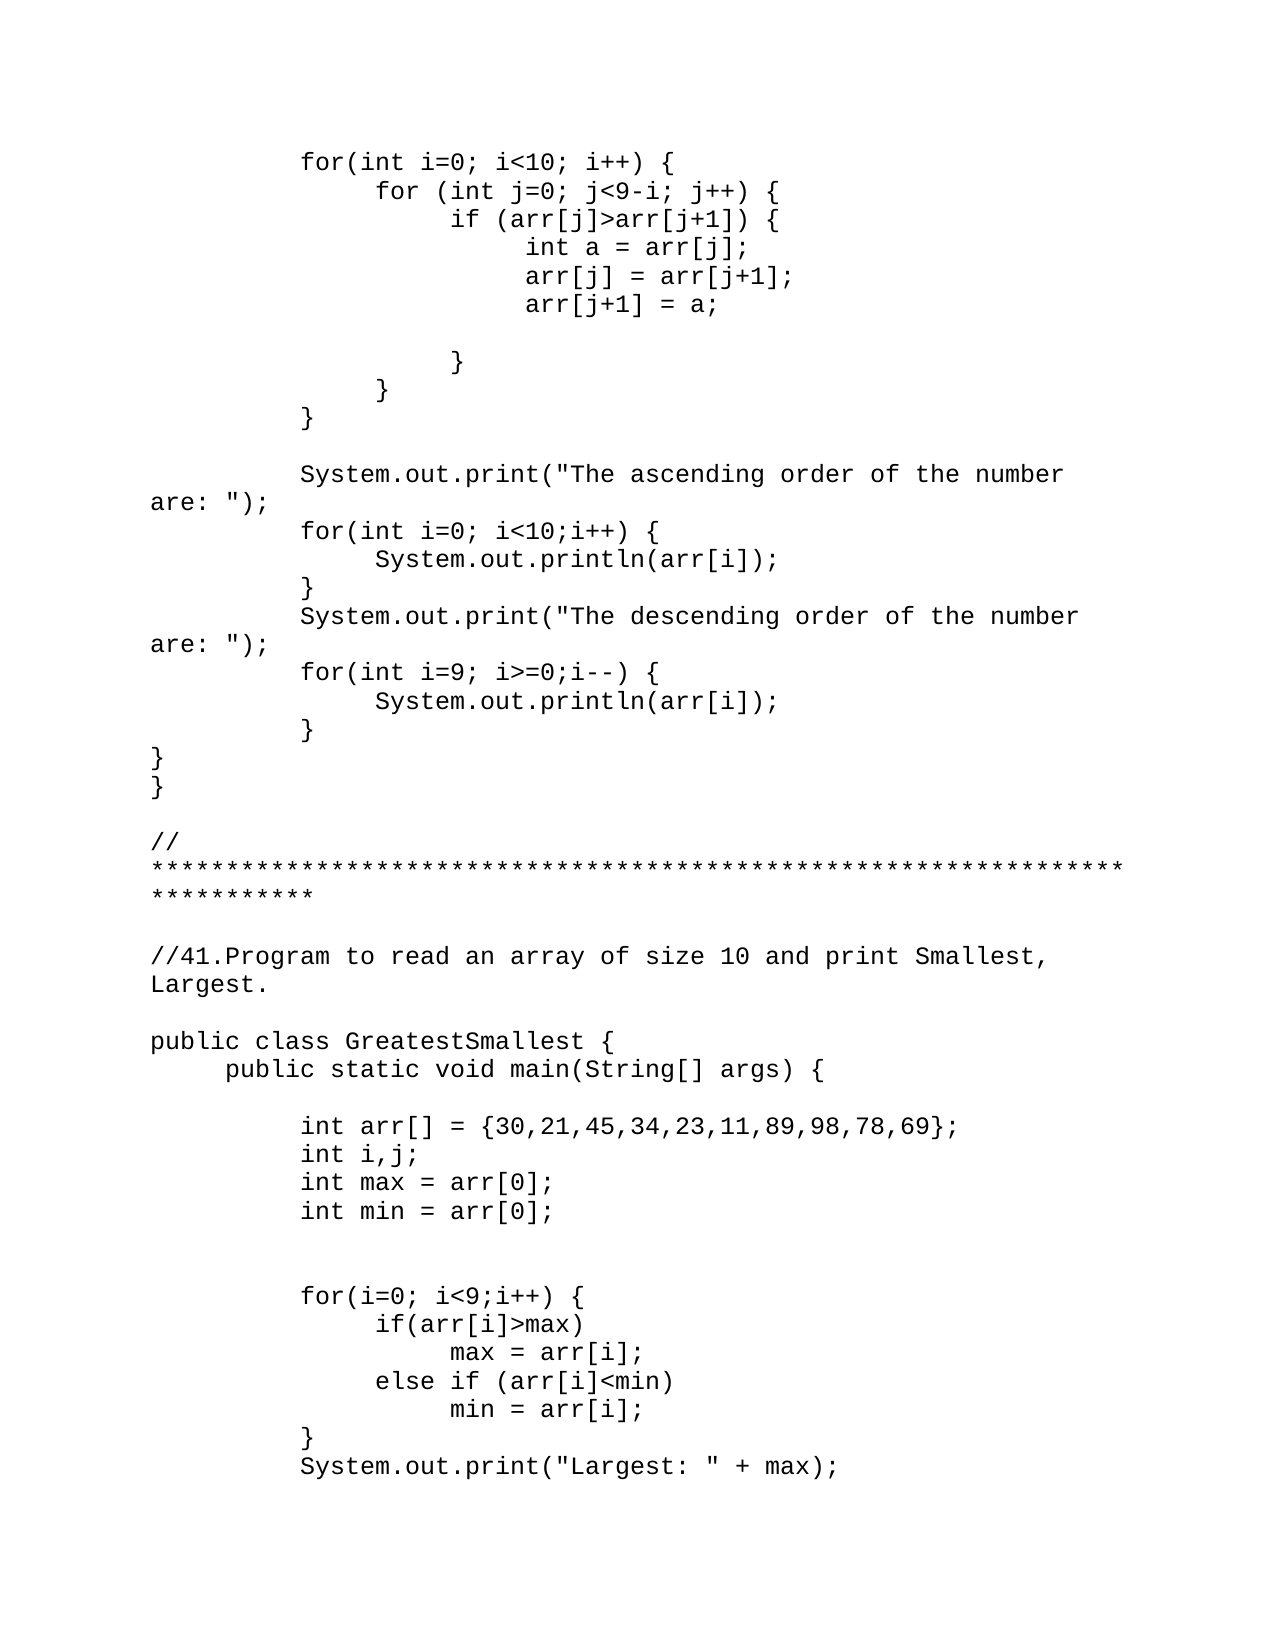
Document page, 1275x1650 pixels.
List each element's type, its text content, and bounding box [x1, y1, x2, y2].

text else if (arr[i]<min) [150, 1368, 1125, 1397]
text //**************************************************************************** [150, 830, 1125, 915]
text System.out.print("The ascending order of the number are: "); [150, 462, 1125, 518]
text int i,j; [150, 1142, 1125, 1170]
text for(int i=0; i<10;i++) { [150, 518, 1125, 547]
text for (int j=0; j<9-i; j++) { [150, 178, 1125, 207]
text min = arr[i]; [150, 1397, 1125, 1425]
text if (arr[j]>arr[j+1]) { [150, 207, 1125, 235]
text System.out.print("Largest: " + max); [150, 1453, 1125, 1482]
text max = arr[i]; [150, 1340, 1125, 1368]
text int max = arr[0]; [150, 1170, 1125, 1198]
text public static void main(String[] args) { [150, 1057, 1125, 1085]
text int min = arr[0]; [150, 1198, 1125, 1227]
text } [150, 575, 1125, 603]
text arr[j+1] = a; [150, 292, 1125, 320]
text System.out.print("The descending order of the number are: "); [150, 603, 1125, 660]
text System.out.println(arr[i]); [150, 688, 1125, 717]
text } [150, 377, 1125, 405]
text public class GreatestSmallest { [150, 1028, 1125, 1057]
text int arr[] = {30,21,45,34,23,11,89,98,78,69}; [150, 1113, 1125, 1142]
text } [150, 773, 1125, 802]
text for(int i=0; i<10; i++) { [150, 150, 1125, 178]
text int a = arr[j]; [150, 235, 1125, 263]
text System.out.println(arr[i]); [150, 547, 1125, 575]
text } [150, 717, 1125, 745]
text //41.Program to read an array of size 10 and print Smallest, Largest. [150, 943, 1125, 1000]
text arr[j] = arr[j+1]; [150, 263, 1125, 292]
text } [150, 405, 1125, 433]
text for(i=0; i<9;i++) { [150, 1283, 1125, 1312]
text } [150, 745, 1125, 773]
text } [150, 348, 1125, 377]
text if(arr[i]>max) [150, 1312, 1125, 1340]
text } [150, 1425, 1125, 1453]
text for(int i=9; i>=0;i--) { [150, 660, 1125, 688]
